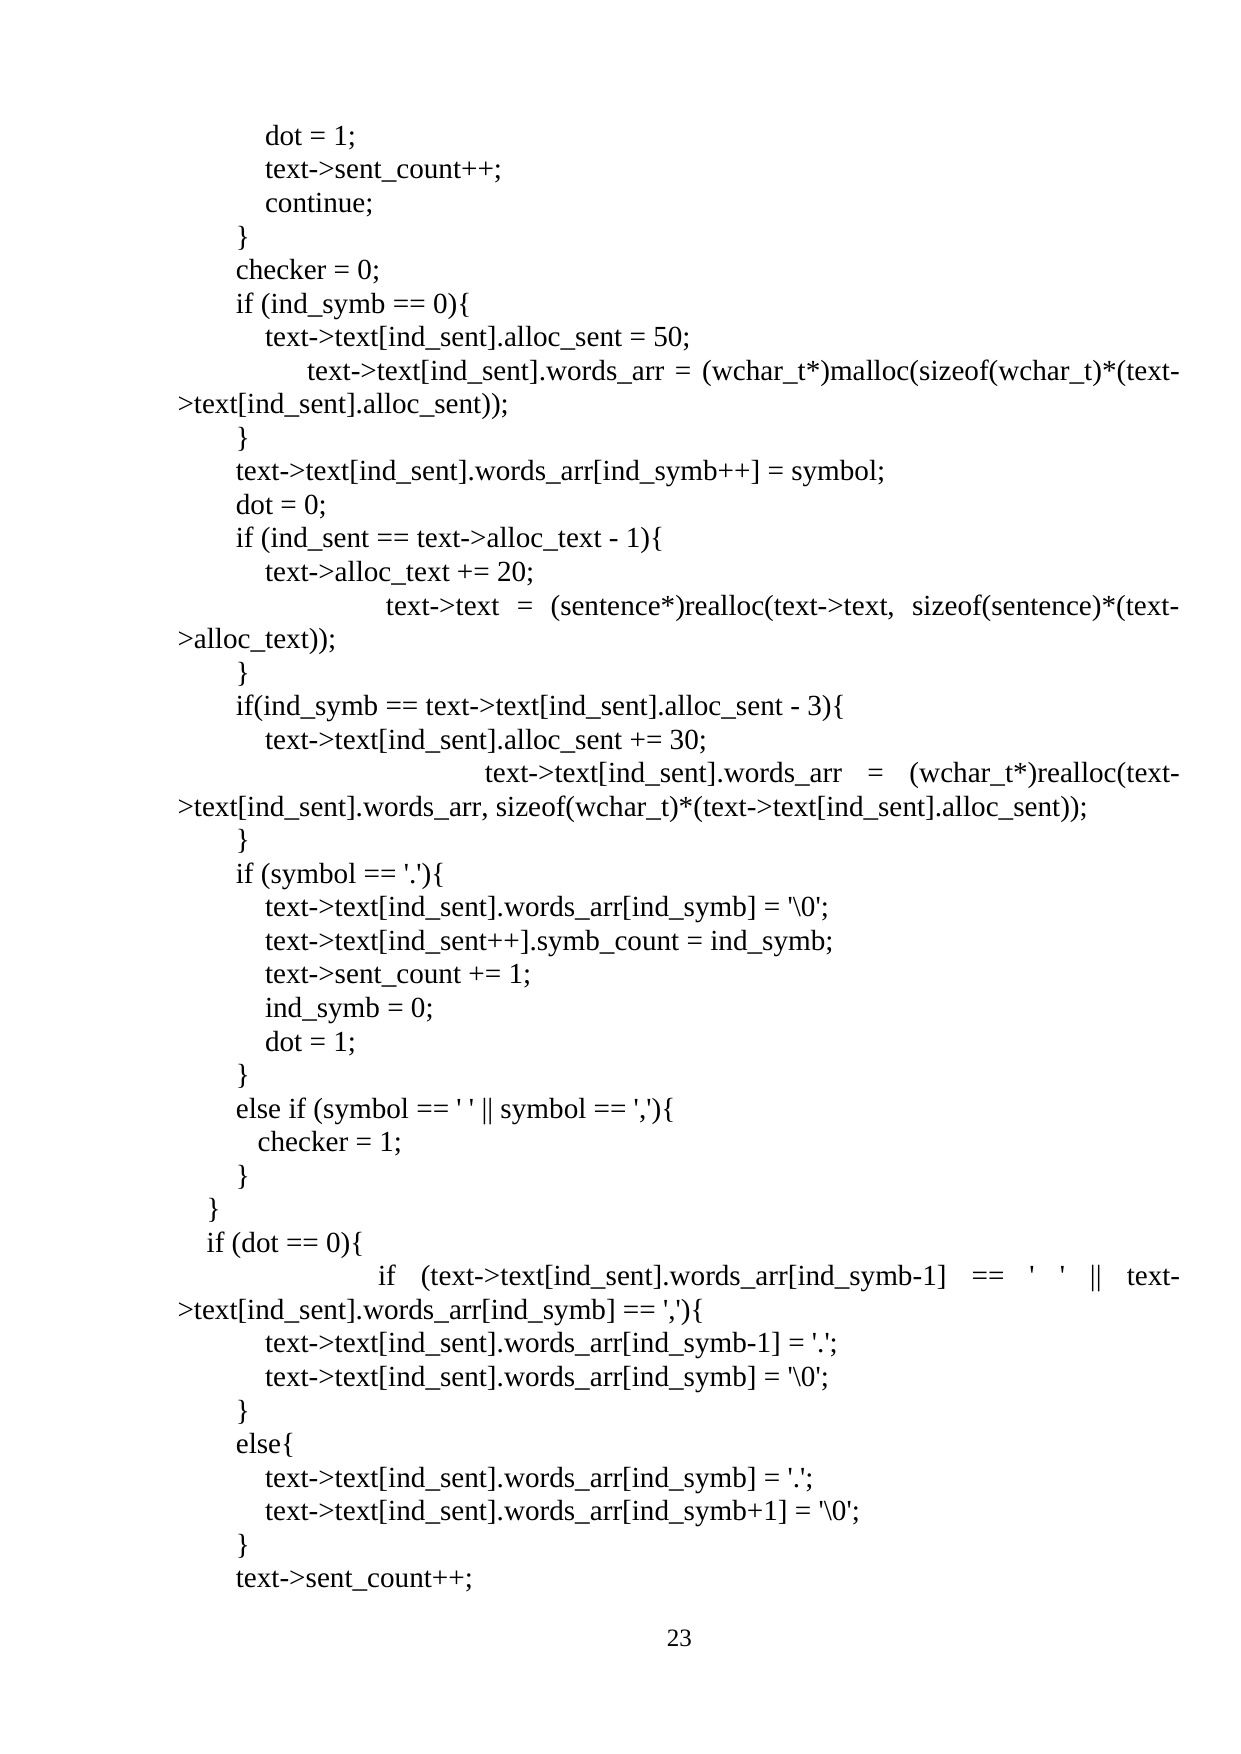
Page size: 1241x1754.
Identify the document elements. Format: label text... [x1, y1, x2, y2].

text if(ind_symb == text->text[ind_sent].alloc_sent - 3){ [177, 688, 1181, 722]
text if (ind_sent == text->alloc_text - 1){ [177, 521, 1181, 554]
text if (dot == 0){ [177, 1225, 1181, 1258]
text text->text[ind_sent].words_arr[ind_symb] = '.'; [177, 1460, 1181, 1493]
text } [177, 420, 1181, 453]
text text->text[ind_sent].alloc_sent += 30; [177, 722, 1181, 755]
text continue; [177, 185, 1181, 219]
text text->text[ind_sent++].symb_count = ind_symb; [177, 923, 1181, 957]
text if (ind_symb == 0){ [177, 286, 1181, 319]
text } [177, 1527, 1181, 1560]
text text->text[ind_sent].words_arr[ind_symb++] = symbol; [177, 453, 1181, 487]
text } [177, 1393, 1181, 1426]
text } [177, 655, 1181, 688]
text } [177, 1158, 1181, 1191]
text dot = 0; [177, 487, 1181, 521]
text } [177, 219, 1181, 252]
text else{ [177, 1426, 1181, 1460]
text } [177, 1057, 1181, 1091]
text dot = 1; [177, 1024, 1181, 1057]
text text->sent_count++; [177, 152, 1181, 185]
text dot = 1; [177, 118, 1181, 152]
text text->text[ind_sent].words_arr = (wchar_t*)realloc(text->text[ind_sent].words_arr, sizeof(wchar_t)*(text->text[ind_sent].alloc_sent)); [177, 755, 1181, 822]
text } [177, 1191, 1181, 1225]
text text->sent_count++; [177, 1560, 1181, 1594]
text ind_symb = 0; [177, 990, 1181, 1024]
text text->text[ind_sent].words_arr[ind_symb] = '\0'; [177, 1359, 1181, 1393]
text text->text = (sentence*)realloc(text->text, sizeof(sentence)*(text->alloc_text)); [177, 588, 1181, 655]
text checker = 1; [177, 1124, 1181, 1158]
text else if (symbol == ' ' || symbol == ','){ [177, 1091, 1181, 1124]
text text->alloc_text += 20; [177, 554, 1181, 588]
text text->text[ind_sent].alloc_sent = 50; [177, 319, 1181, 353]
text checker = 0; [177, 252, 1181, 286]
text if (text->text[ind_sent].words_arr[ind_symb-1] == ' ' || text->text[ind_sent].words_arr[ind_symb] == ','){ [177, 1258, 1181, 1326]
text } [177, 822, 1181, 856]
text text->sent_count += 1; [177, 957, 1181, 990]
text text->text[ind_sent].words_arr[ind_symb] = '\0'; [177, 889, 1181, 923]
text text->text[ind_sent].words_arr[ind_symb+1] = '\0'; [177, 1493, 1181, 1527]
text if (symbol == '.'){ [177, 856, 1181, 889]
text text->text[ind_sent].words_arr[ind_symb-1] = '.'; [177, 1326, 1181, 1359]
text text->text[ind_sent].words_arr = (wchar_t*)malloc(sizeof(wchar_t)*(text->text[ind_sent].alloc_sent)); [177, 353, 1181, 420]
